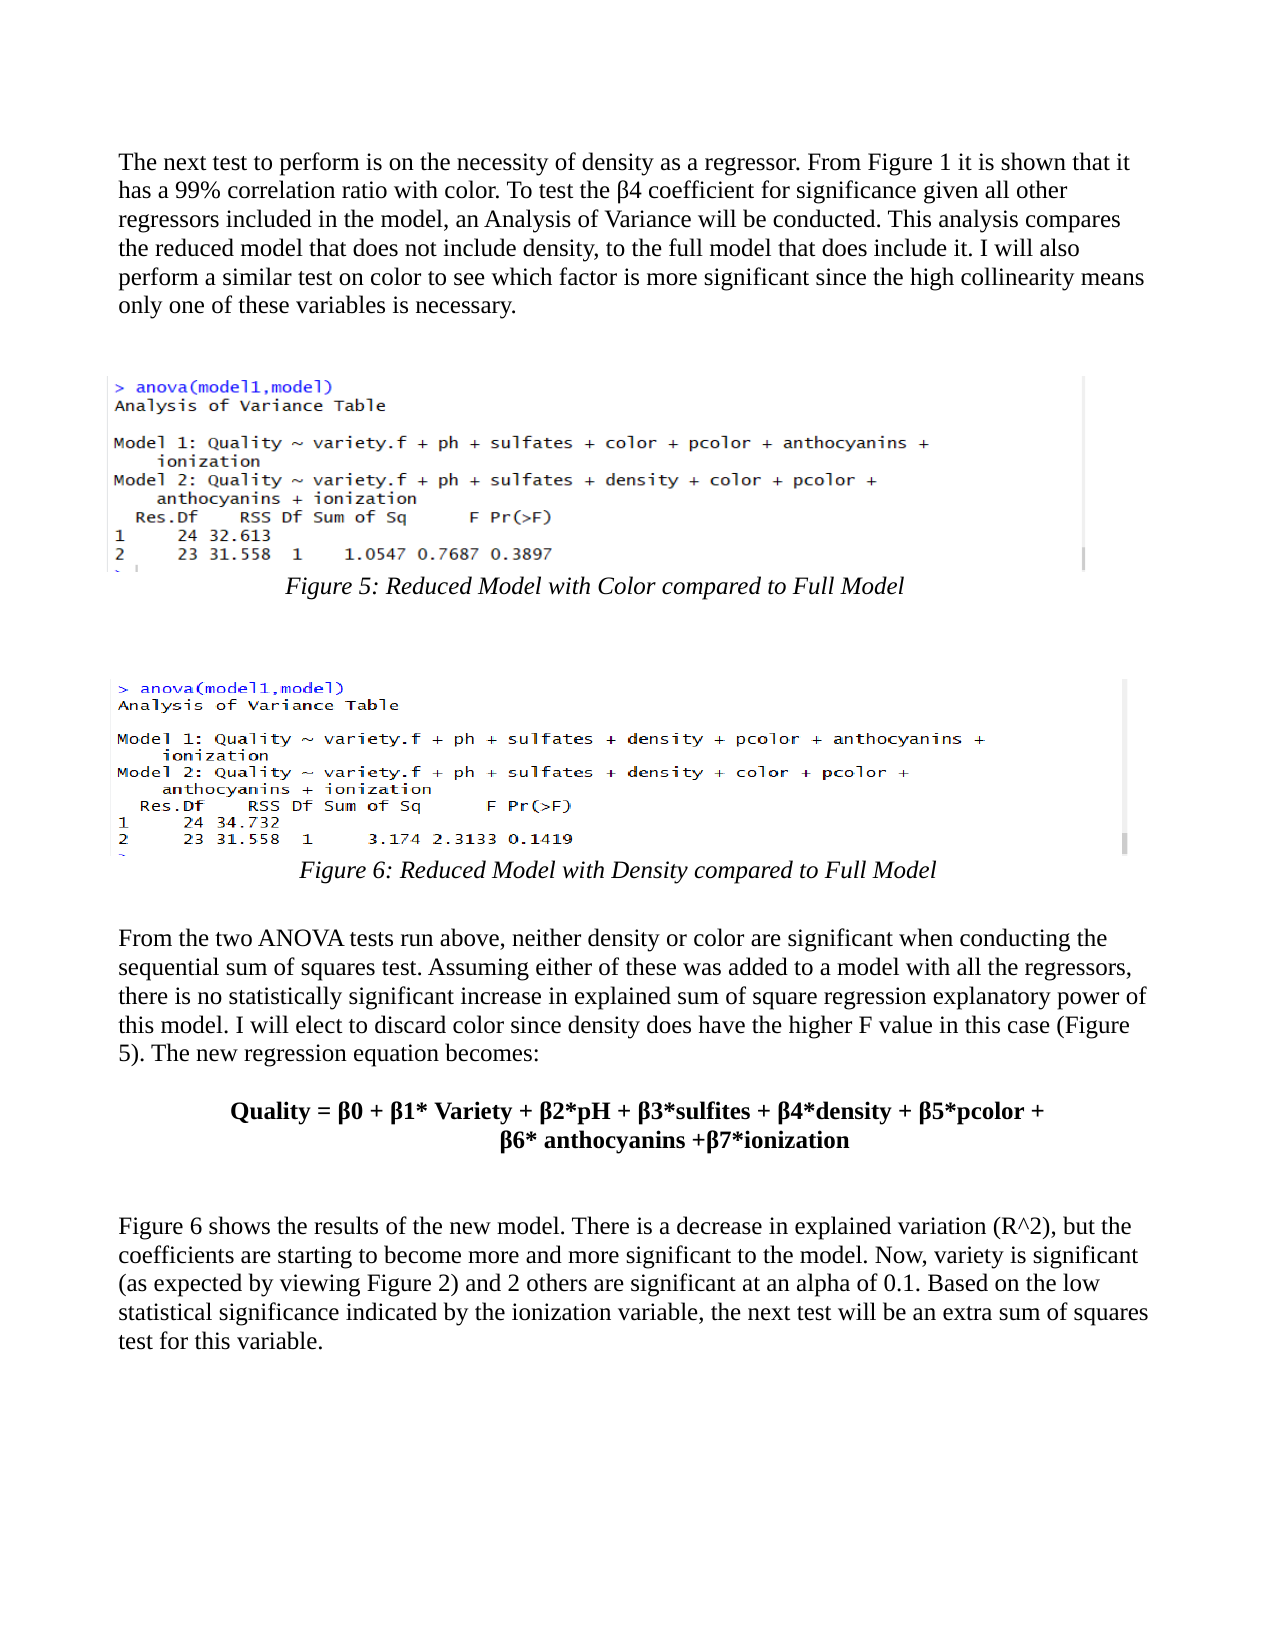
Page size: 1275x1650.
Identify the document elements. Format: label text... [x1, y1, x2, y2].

text Quality = β0 + β1* Variety + β2*pH + β3*sulfites + β4*density + β5*pcolor + [118, 1096, 1157, 1125]
text Figure 5: Reduced Model with Color compared to Full Model [107, 376, 1085, 600]
text The next test to perform is on the necessity of density as a regressor. From Figure 1 it is shown that it has a 99% correlation ratio with color. To test the β4 coefficient for significance given all other regressors included in the model, an Analysis of Variance will be conducted. This analysis compares the reduced model that does not include density, to the full model that does include it. I will also perform a similar test on color to see which factor is more significant since the high collinearity means only one of these variables is necessary. [118, 147, 1157, 319]
text Figure 6: Reduced Model with Density compared to Full Model [111, 680, 1127, 884]
picture [110, 840, 173, 856]
text β6* anthocyanins +β7*ionization [118, 1125, 1157, 1153]
text From the two ANOVA tests run above, neither density or color are significant when conducting the sequential sum of squares test. Assuming either of these was added to a model with all the regressors, there is no statistically significant increase in explained sum of square regression explanatory power of this model. I will elect to discard color since density does have the higher F value in this case (Figure 5). The new regression equation becomes: [118, 923, 1157, 1067]
text Figure 6 shows the results of the new model. There is a decrease in explained variation (R^2), but the coefficients are starting to become more and more significant to the model. Now, variety is significant (as expected by viewing Figure 2) and 2 others are significant at an alpha of 0.1. Based on the low statistical significance indicated by the ionization variable, the next test will be an extra sum of squares test for this variable. [118, 1211, 1157, 1355]
picture [106, 553, 163, 572]
